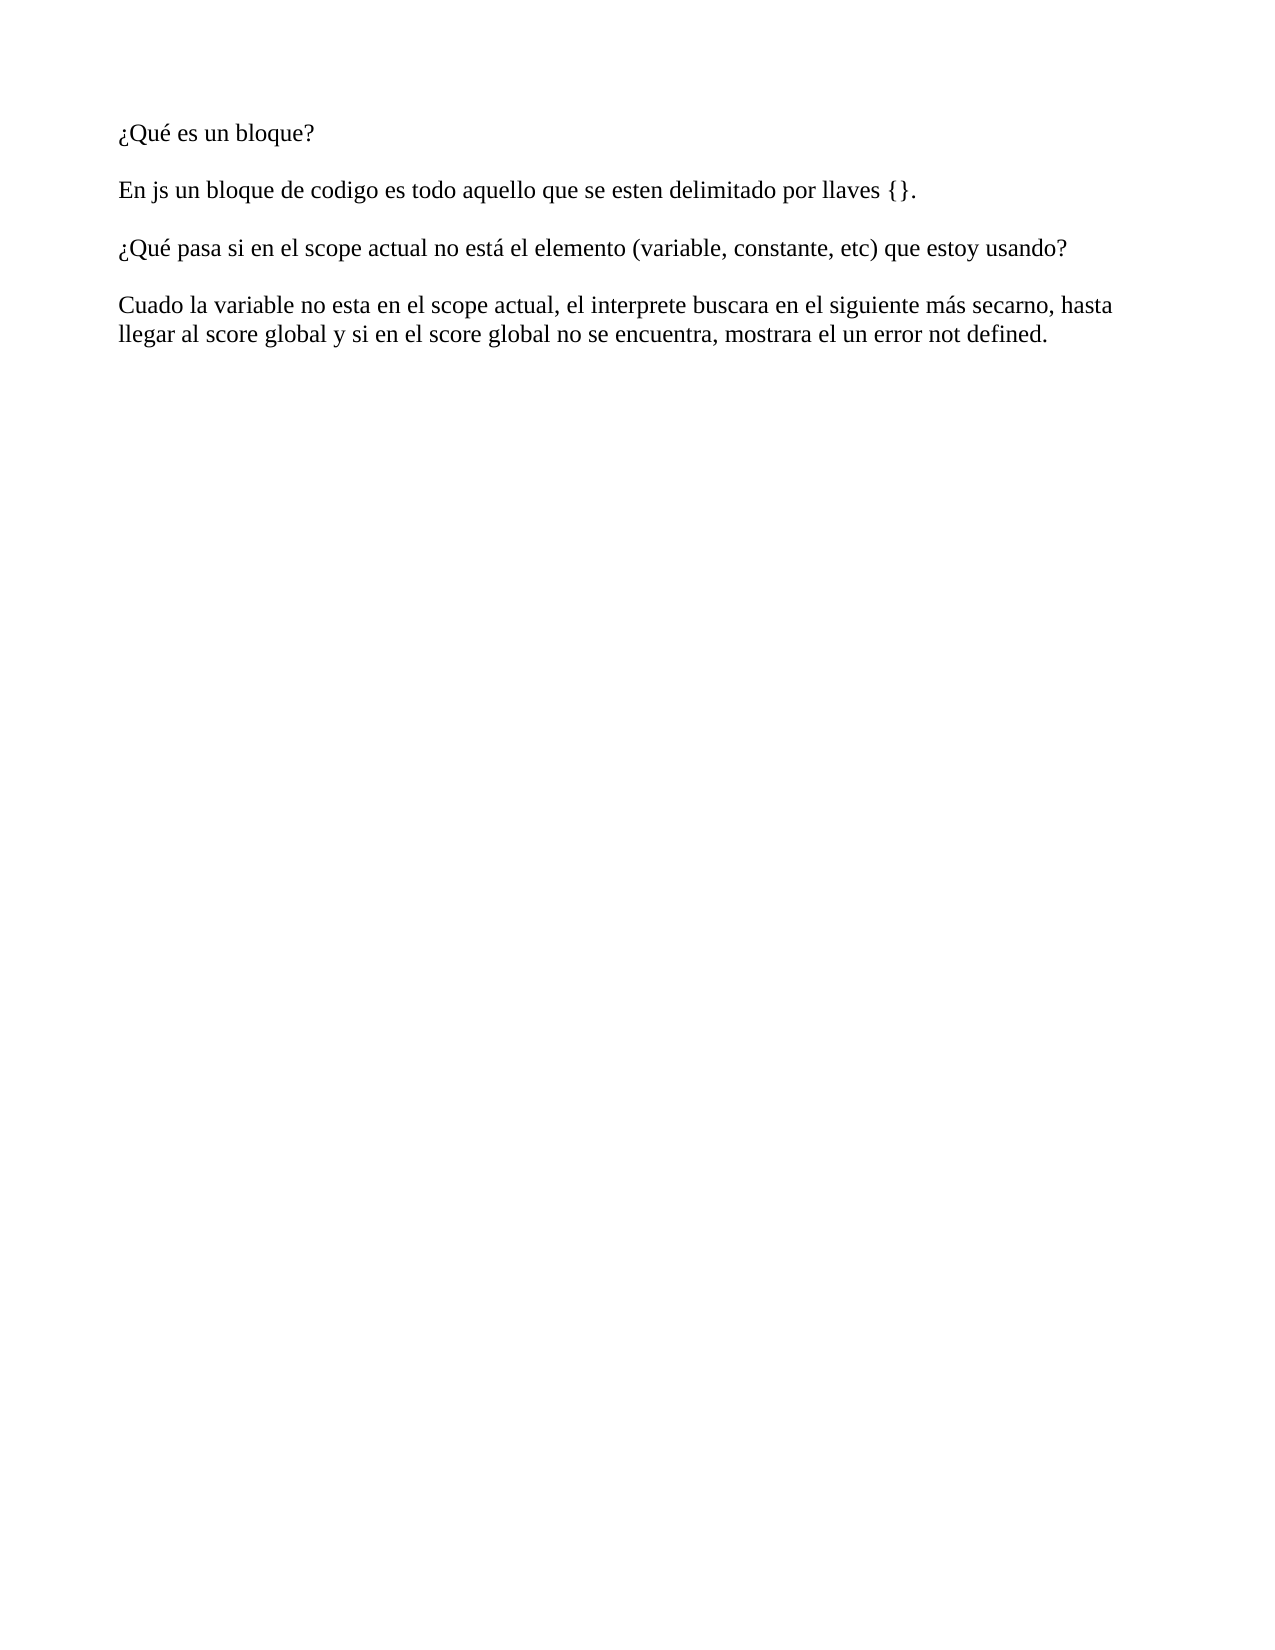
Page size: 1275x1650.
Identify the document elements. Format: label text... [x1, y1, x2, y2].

text Cuado la variable no esta en el scope actual, el interprete buscara en el siguiente más secarno, hasta llegar al score global y si en el score global no se encuentra, mostrara el un error not defined. [118, 291, 1157, 348]
text ¿Qué es un bloque? [118, 118, 1157, 147]
text ¿Qué pasa si en el scope actual no está el elemento (variable, constante, etc) que estoy usando? [118, 233, 1157, 262]
text En js un bloque de codigo es todo aquello que se esten delimitado por llaves {}. [118, 176, 1157, 204]
